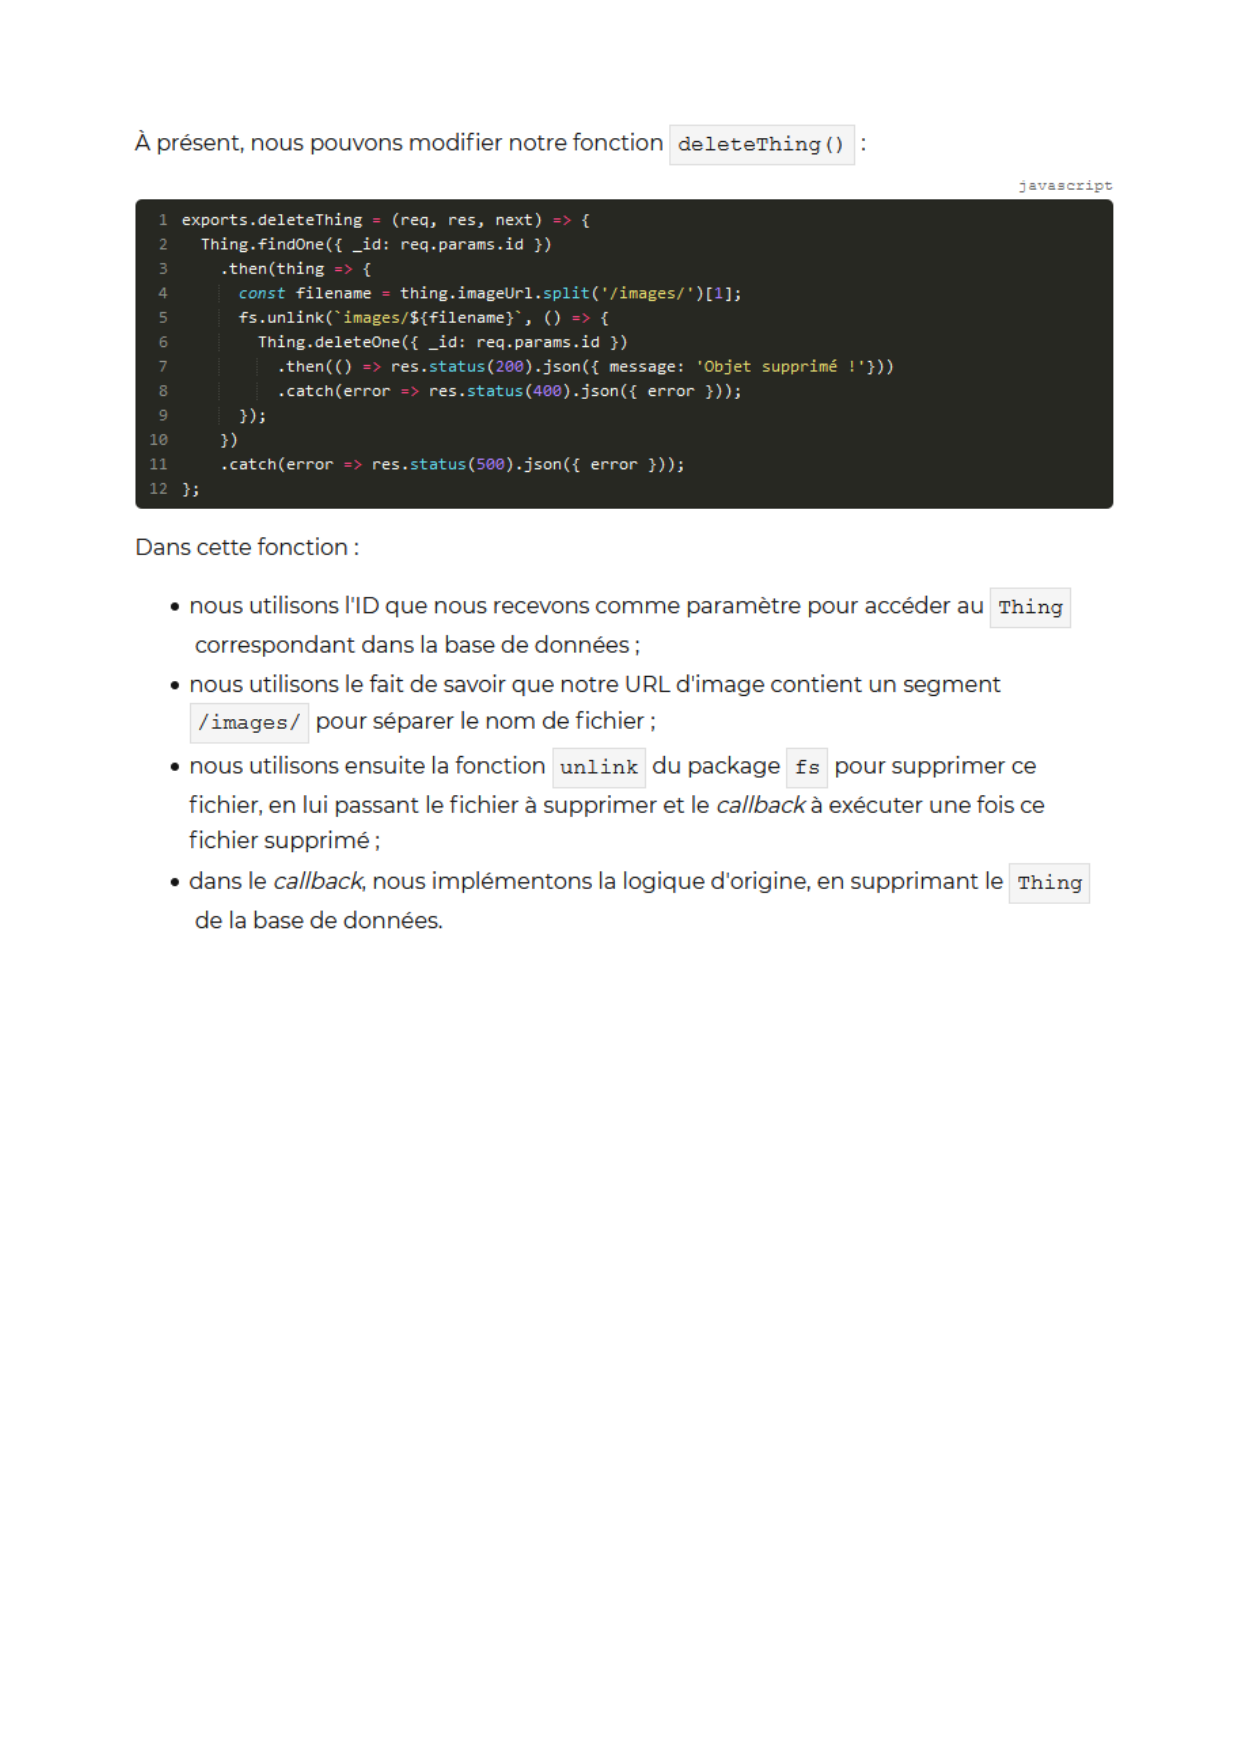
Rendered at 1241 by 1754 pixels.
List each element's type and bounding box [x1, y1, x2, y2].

picture [118, 118, 1123, 942]
